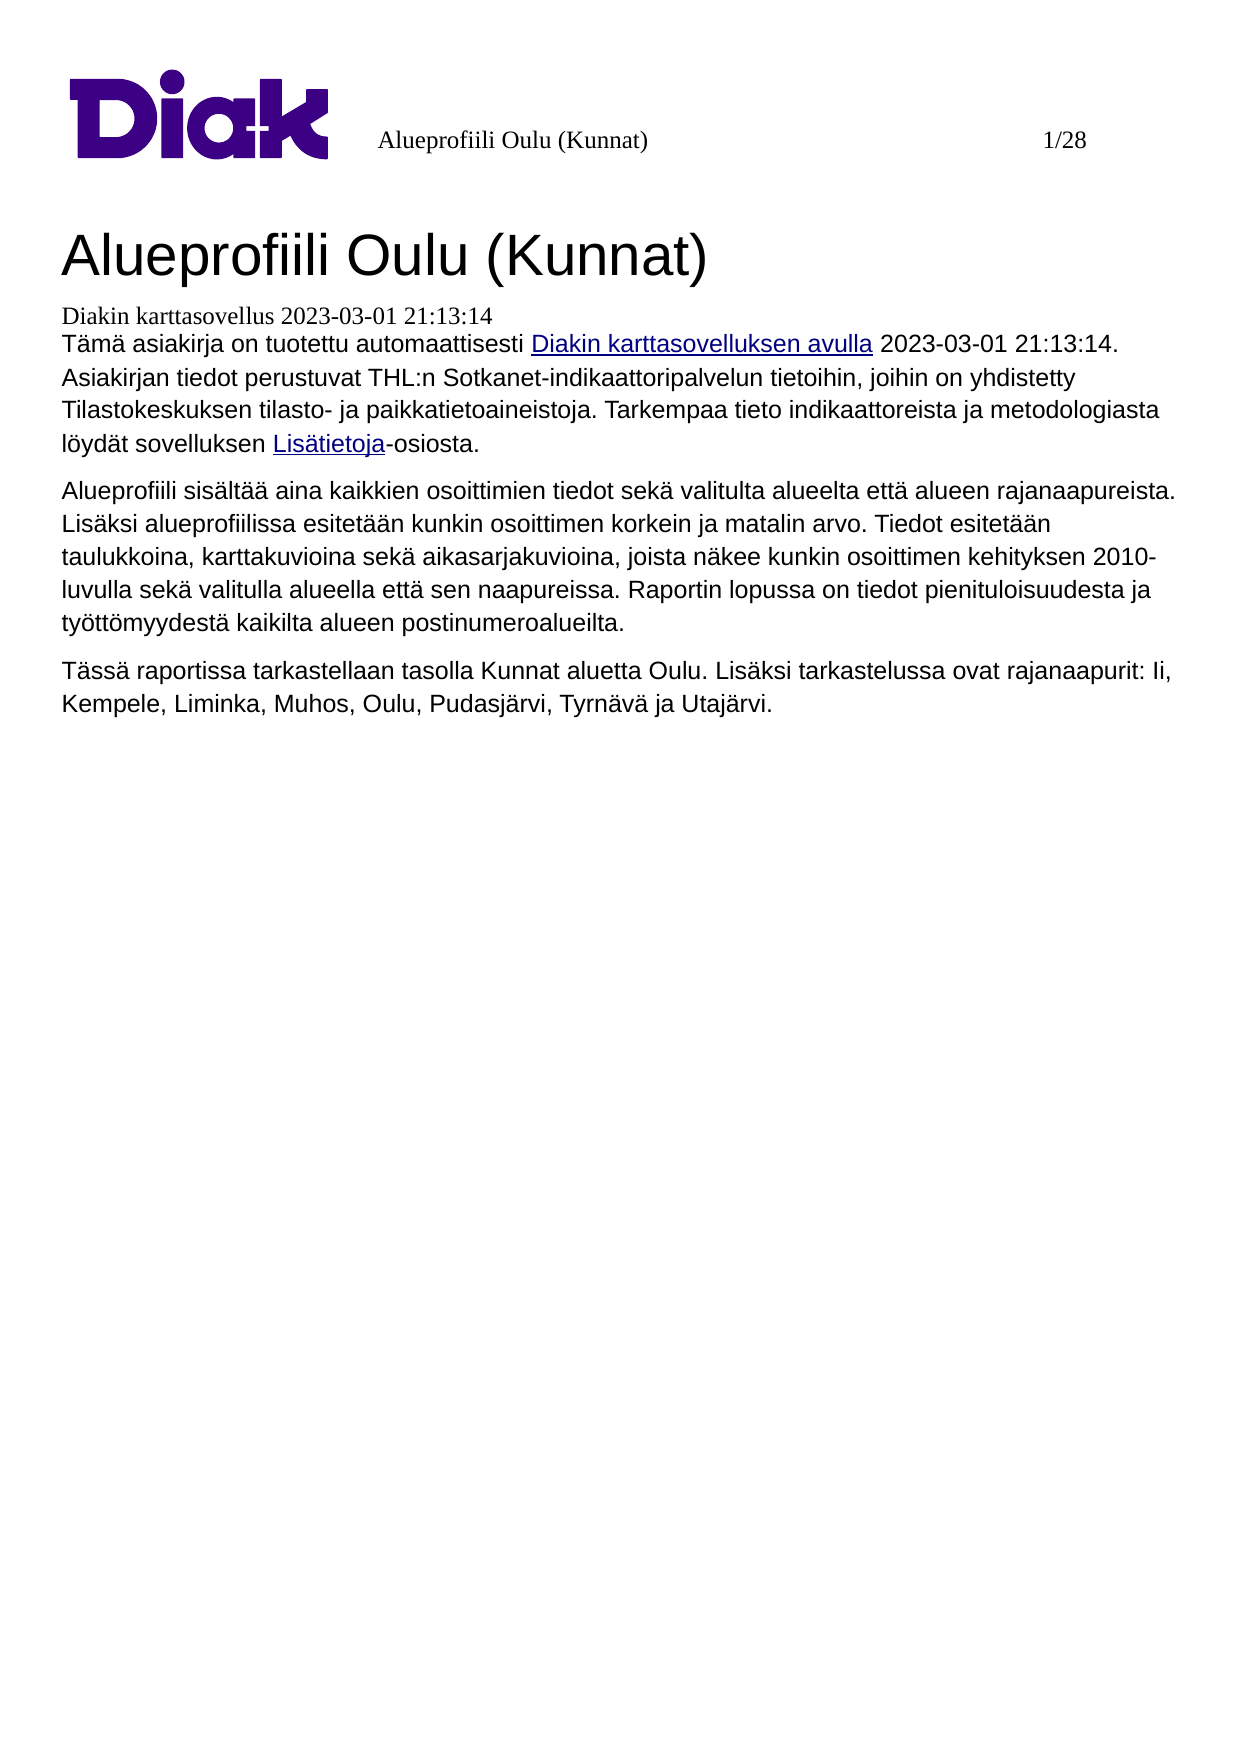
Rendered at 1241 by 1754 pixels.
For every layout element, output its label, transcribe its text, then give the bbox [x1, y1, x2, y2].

text Alueprofiili sisältää aina kaikkien osoittimien tiedot sekä valitulta alueelta että alueen rajanaapureista. Lisäksi alueprofiilissa esitetään kunkin osoittimen korkein ja matalin arvo. Tiedot esitetään taulukkoina, karttakuvioina sekä aikasarjakuvioina, joista näkee kunkin osoittimen kehityksen 2010-luvulla sekä valitulla alueella että sen naapureissa. Raportin lopussa on tiedot pienituloisuudesta ja työttömyydestä kaikilta alueen postinumeroalueilta. [61, 476, 1179, 637]
text Diakin karttasovellus 2023-03-01 21:13:14 [61, 301, 1179, 329]
text Tässä raportissa tarkastellaan tasolla Kunnat aluetta Oulu. Lisäksi tarkastelussa ovat rajanaapurit: Ii, Kempele, Liminka, Muhos, Oulu, Pudasjärvi, Tyrnävä ja Utajärvi. [61, 656, 1179, 718]
text Tämä asiakirja on tuotettu automaattisesti Diakin karttasovelluksen avulla 2023-03-01 21:13:14. Asiakirjan tiedot perustuvat THL:n Sotkanet-indikaattoripalvelun tietoihin, joihin on yhdistetty Tilastokeskuksen tilasto- ja paikkatietoaineistoja. Tarkempaa tieto indikaattoreista ja metodologiasta löydät sovelluksen Lisätietoja-osiosta. [61, 329, 1179, 457]
title Alueprofiili Oulu (Kunnat) [61, 221, 1179, 288]
